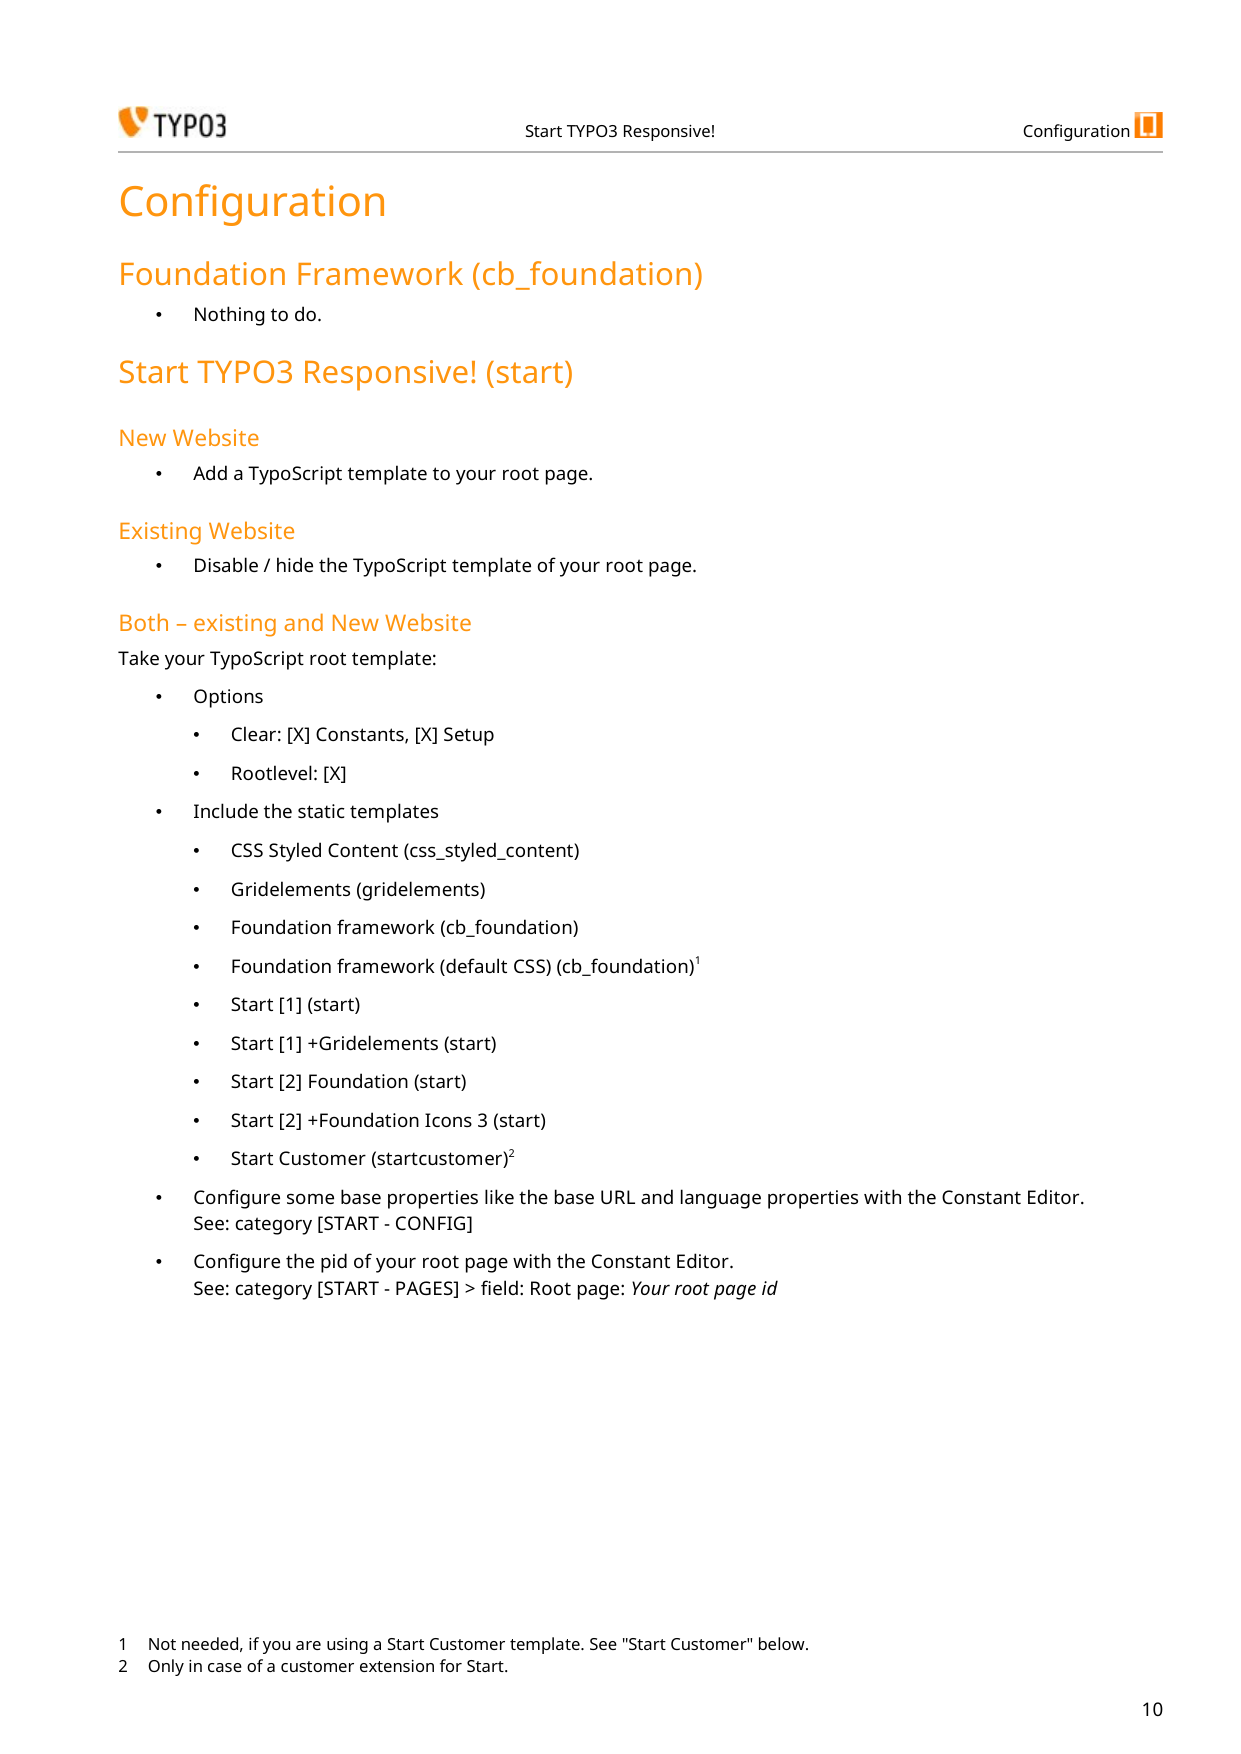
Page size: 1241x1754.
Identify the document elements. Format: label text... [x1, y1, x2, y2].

list Configure the pid of your root page with the Constant Editor. See: category [START - PAGES] > field: Root page: Your root page id [156, 1248, 1163, 1300]
text Take your TypoScript root template: [118, 644, 1163, 670]
list Start [2] Foundation (start) [193, 1068, 1163, 1094]
subtitle Foundation Framework (cb_foundation) [118, 252, 1163, 295]
list Foundation framework (default CSS) (cb_foundation) [193, 953, 1163, 979]
list Gridelements (gridelements) [193, 876, 1163, 902]
subtitle Both – existing and New Website [118, 607, 1163, 638]
subtitle Configuration [118, 172, 1163, 229]
list Options [156, 683, 1163, 709]
list Start [2] +Foundation Icons 3 (start) [193, 1107, 1163, 1133]
subtitle Start TYPO3 Responsive! (start) [118, 350, 1163, 393]
subtitle New Website [118, 422, 1163, 453]
list CSS Styled Content (css_styled_content) [193, 837, 1163, 863]
list Clear: [X] Constants, [X] Setup [193, 721, 1163, 747]
list Configure some base properties like the base URL and language properties with the Constant Editor. See: category [START - CONFIG] [156, 1184, 1163, 1236]
list Add a TypoScript template to your root page. [156, 459, 1163, 485]
list Nothing to do. [156, 301, 1163, 327]
list Rootlevel: [X] [193, 760, 1163, 786]
list Not needed, if you are using a Start Customer template. See "Start Customer" below. [118, 1633, 1163, 1655]
picture [1134, 112, 1163, 138]
list Start [1] +Gridelements (start) [193, 1030, 1163, 1056]
list Only in case of a customer extension for Start. [118, 1655, 1163, 1678]
list Disable / hide the TypoScript template of your root page. [156, 552, 1163, 578]
list Start [1] (start) [193, 991, 1163, 1017]
subtitle Existing Website [118, 515, 1163, 546]
list Include the static templates [156, 798, 1163, 824]
list Start Customer (startcustomer) [193, 1145, 1163, 1171]
list Foundation framework (cb_foundation) [193, 914, 1163, 940]
picture [118, 106, 227, 138]
